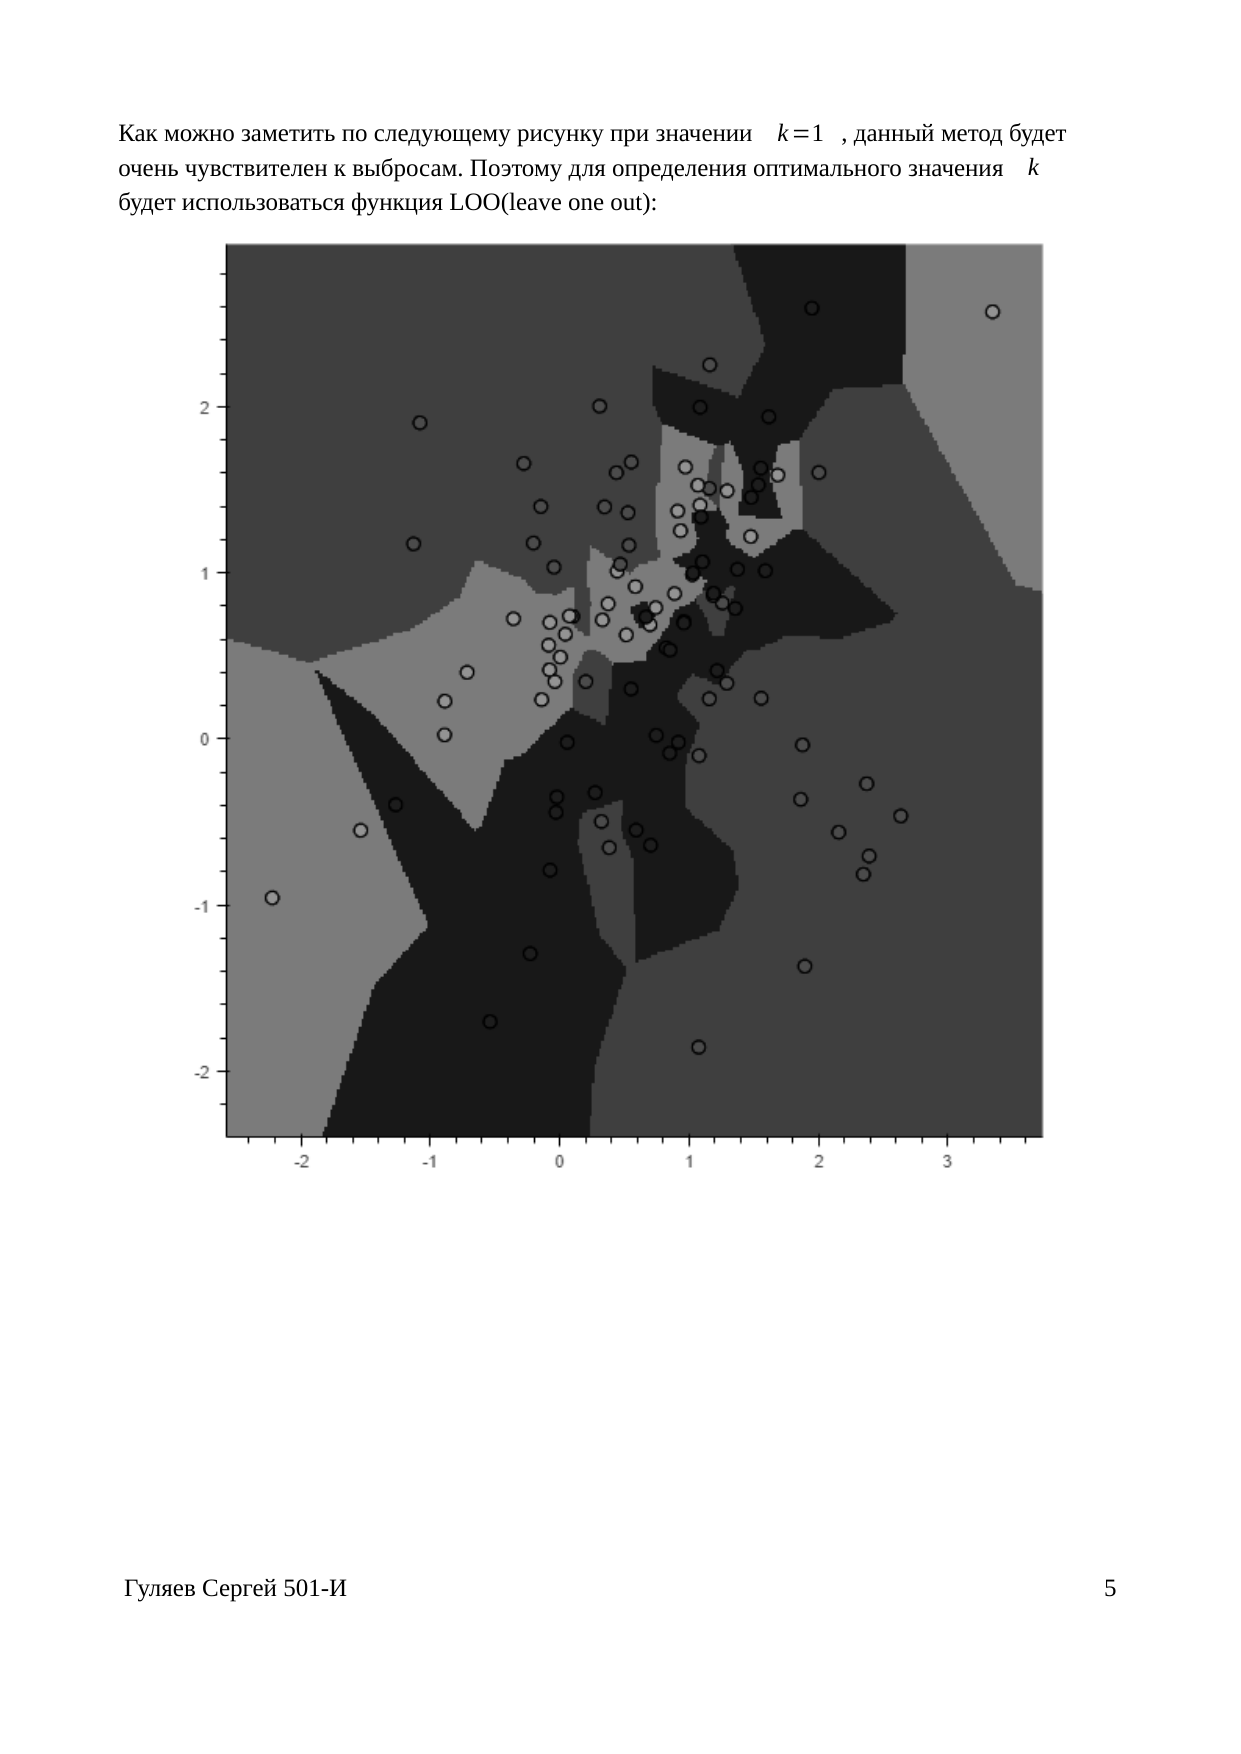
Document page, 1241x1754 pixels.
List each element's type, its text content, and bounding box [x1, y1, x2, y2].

picture [151, 236, 1089, 1174]
text Как можно заметить по следующему рисунку при значении , данный метод будет очень чувствителен к выбросам. Поэтому для определения оптимального значения будет использоваться функция LOO(leave one out): [118, 118, 1122, 216]
